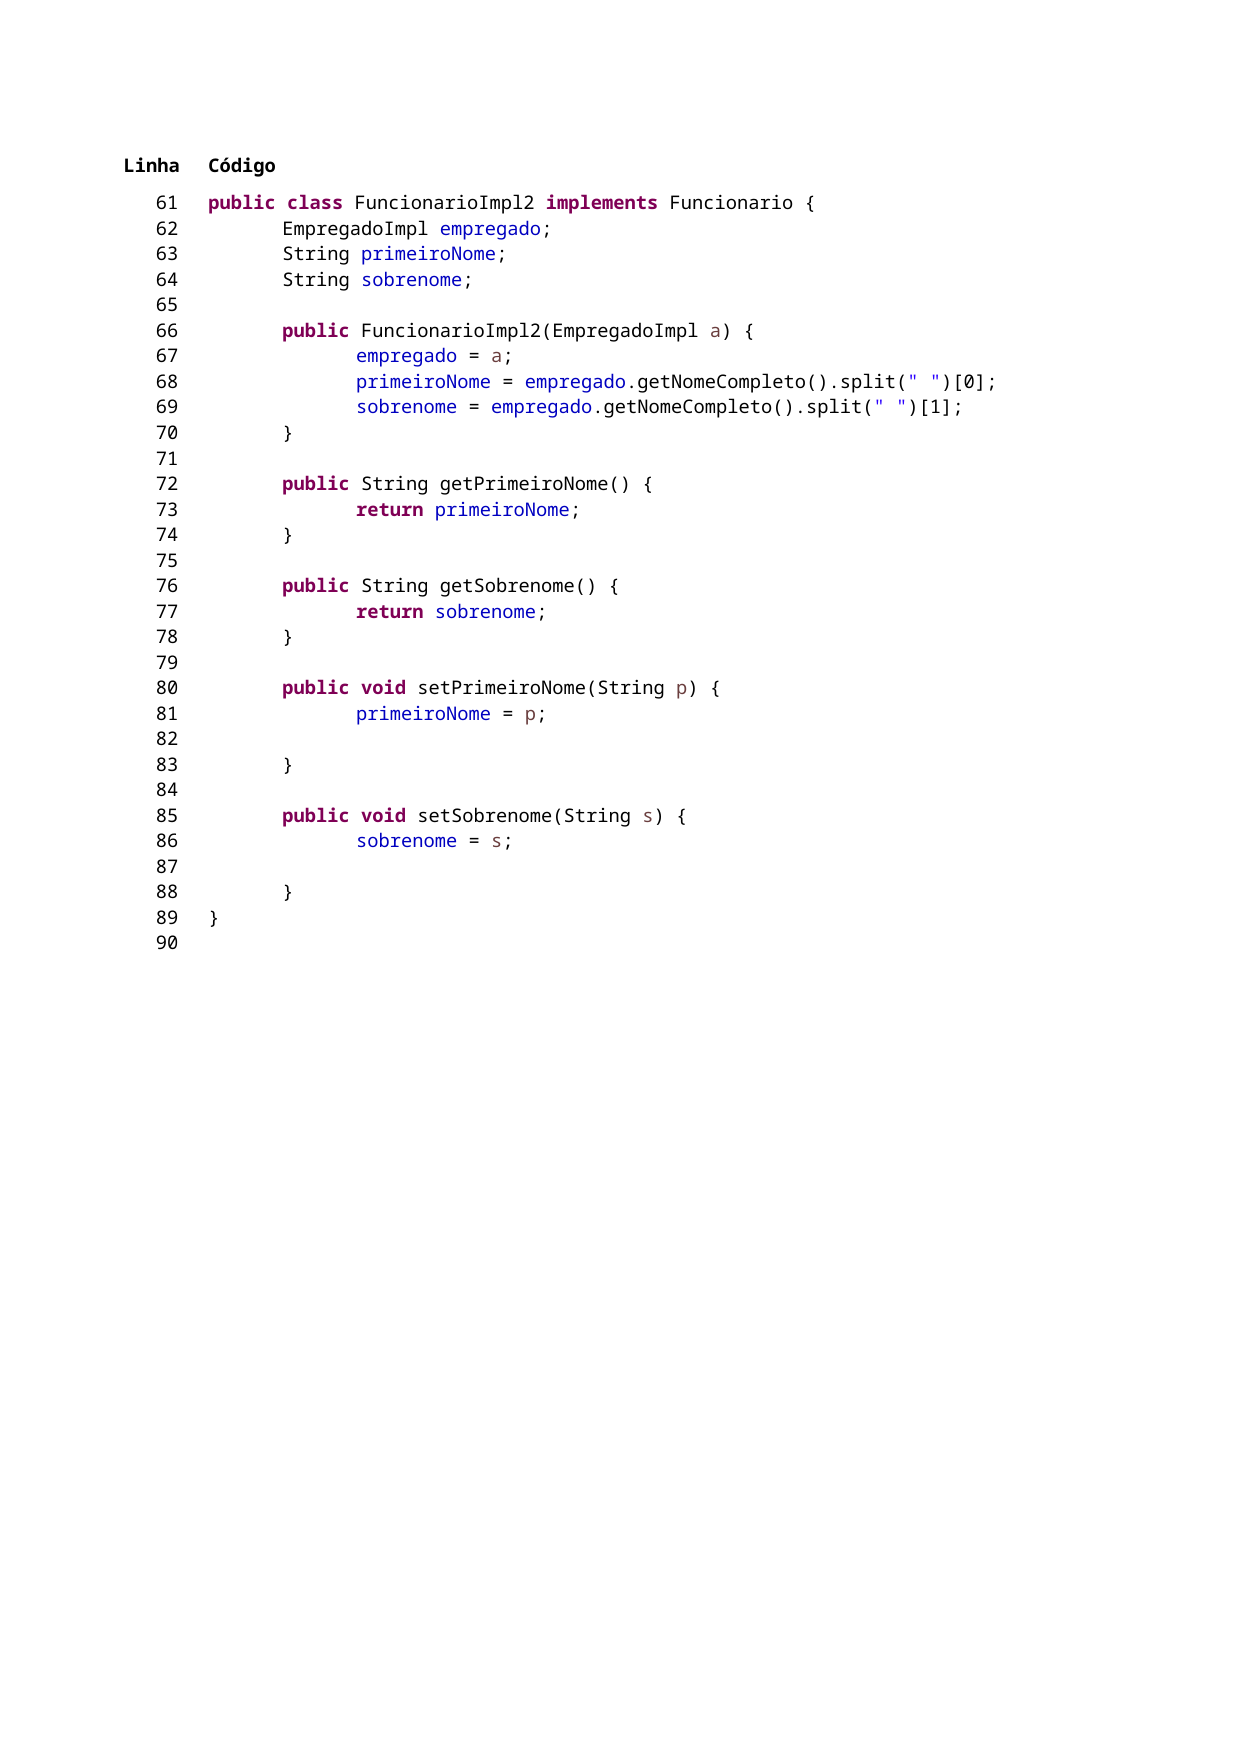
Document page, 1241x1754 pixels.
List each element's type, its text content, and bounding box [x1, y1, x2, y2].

table_header Linha [118, 147, 202, 184]
table_cell 61 62 63 64 65 66 67 68 69 70 71 72 73 74 75 76 77 78 79 80 81 82 83 84 85 86 87 88 89 90 [118, 184, 202, 961]
table_header Código [203, 147, 1123, 184]
table_cell public class FuncionarioImpl2 implements Funcionario { EmpregadoImpl empregado; String primeiroNome; String sobrenome; public FuncionarioImpl2(EmpregadoImpl a) { empregado = a; primeiroNome = empregado.getNomeCompleto().split(" ")[0]; sobrenome = empregado.getNomeCompleto().split(" ")[1]; } public String getPrimeiroNome() { return primeiroNome; } public String getSobrenome() { return sobrenome; } public void setPrimeiroNome(String p) { primeiroNome = p; } public void setSobrenome(String s) { sobrenome = s; } } [203, 184, 1123, 961]
